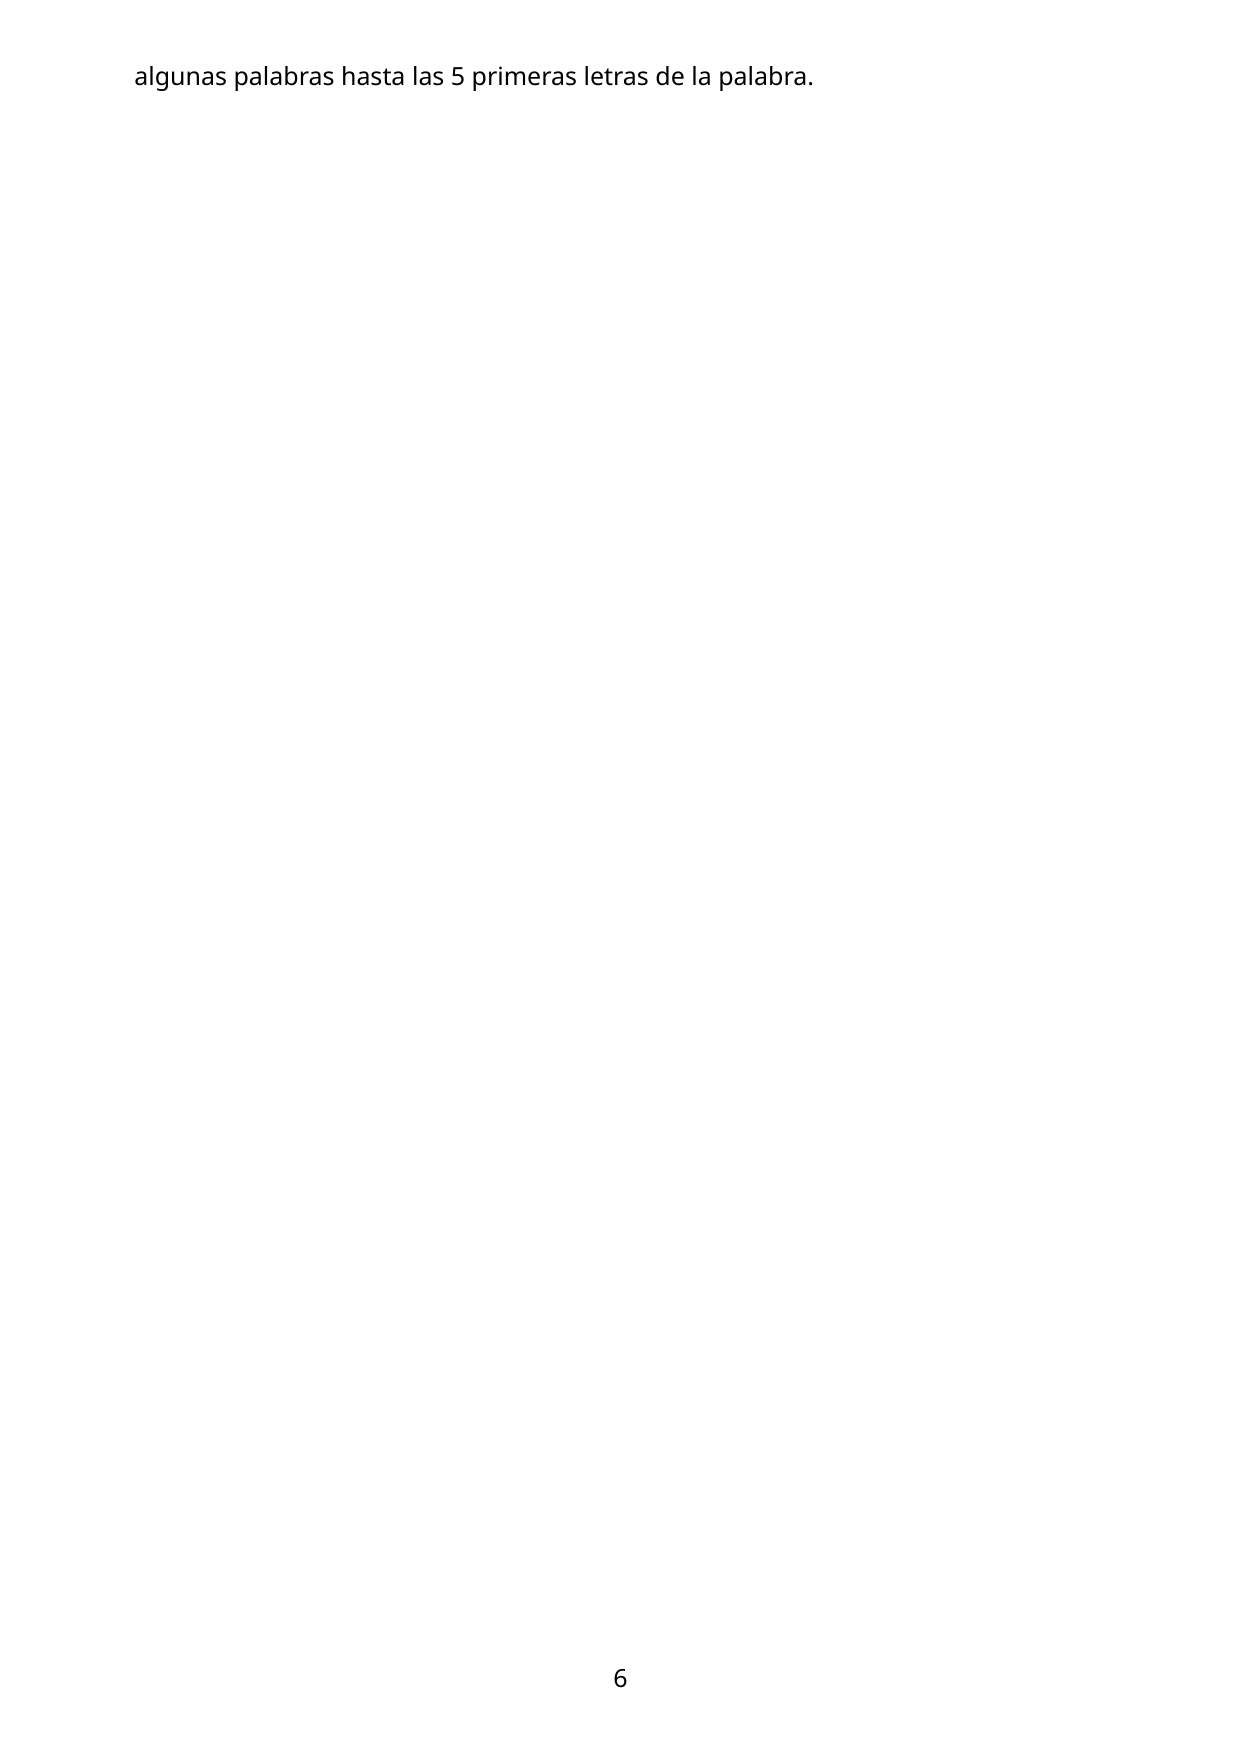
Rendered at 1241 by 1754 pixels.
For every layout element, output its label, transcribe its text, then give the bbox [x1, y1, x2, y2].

list algunas palabras hasta las 5 primeras letras de la palabra. [97, 59, 1181, 93]
